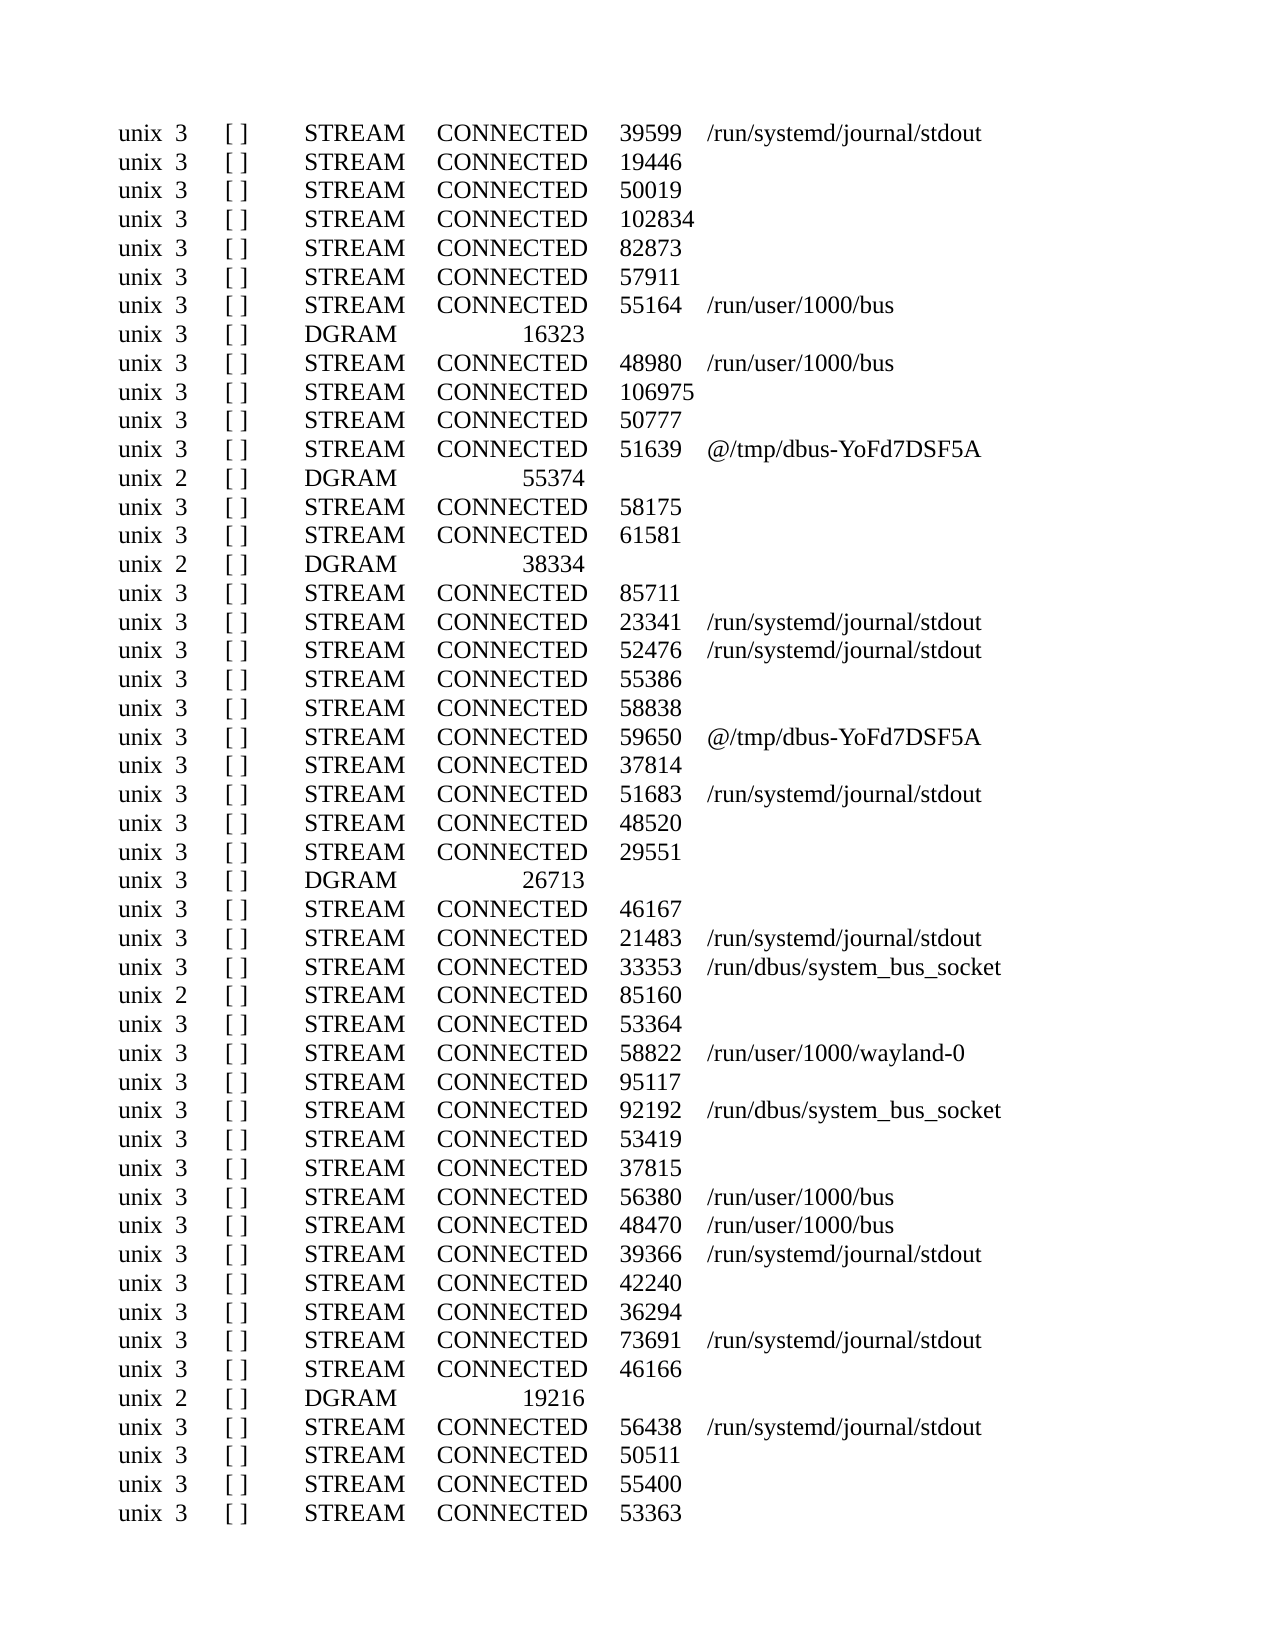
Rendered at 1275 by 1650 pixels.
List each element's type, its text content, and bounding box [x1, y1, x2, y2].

text unix 3 [ ] STREAM CONNECTED 102834 [118, 204, 1157, 233]
text unix 3 [ ] STREAM CONNECTED 85711 [118, 578, 1157, 607]
text unix 3 [ ] STREAM CONNECTED 19446 [118, 147, 1157, 176]
text unix 3 [ ] STREAM CONNECTED 95117 [118, 1067, 1157, 1096]
text unix 3 [ ] STREAM CONNECTED 29551 [118, 837, 1157, 866]
text unix 3 [ ] STREAM CONNECTED 53363 [118, 1498, 1157, 1527]
text unix 3 [ ] STREAM CONNECTED 42240 [118, 1268, 1157, 1297]
text unix 3 [ ] STREAM CONNECTED 106975 [118, 377, 1157, 406]
text unix 3 [ ] DGRAM 26713 [118, 866, 1157, 894]
text unix 3 [ ] STREAM CONNECTED 51683 /run/systemd/journal/stdout [118, 779, 1157, 808]
text unix 3 [ ] STREAM CONNECTED 46167 [118, 894, 1157, 923]
text unix 3 [ ] STREAM CONNECTED 55386 [118, 664, 1157, 693]
text unix 3 [ ] STREAM CONNECTED 21483 /run/systemd/journal/stdout [118, 923, 1157, 952]
text unix 3 [ ] STREAM CONNECTED 39366 /run/systemd/journal/stdout [118, 1239, 1157, 1268]
text unix 3 [ ] STREAM CONNECTED 37815 [118, 1153, 1157, 1182]
text unix 3 [ ] STREAM CONNECTED 59650 @/tmp/dbus-YoFd7DSF5A [118, 722, 1157, 751]
text unix 3 [ ] STREAM CONNECTED 92192 /run/dbus/system_bus_socket [118, 1096, 1157, 1124]
text unix 3 [ ] STREAM CONNECTED 58822 /run/user/1000/wayland-0 [118, 1038, 1157, 1067]
text unix 3 [ ] STREAM CONNECTED 57911 [118, 262, 1157, 291]
text unix 2 [ ] DGRAM 55374 [118, 463, 1157, 492]
text unix 3 [ ] DGRAM 16323 [118, 319, 1157, 348]
text unix 2 [ ] DGRAM 19216 [118, 1383, 1157, 1412]
text unix 3 [ ] STREAM CONNECTED 48520 [118, 808, 1157, 837]
text unix 3 [ ] STREAM CONNECTED 53419 [118, 1124, 1157, 1153]
text unix 3 [ ] STREAM CONNECTED 50511 [118, 1441, 1157, 1469]
text unix 3 [ ] STREAM CONNECTED 56380 /run/user/1000/bus [118, 1182, 1157, 1211]
text unix 3 [ ] STREAM CONNECTED 56438 /run/systemd/journal/stdout [118, 1412, 1157, 1441]
text unix 3 [ ] STREAM CONNECTED 58175 [118, 492, 1157, 521]
text unix 3 [ ] STREAM CONNECTED 73691 /run/systemd/journal/stdout [118, 1326, 1157, 1354]
text unix 3 [ ] STREAM CONNECTED 55164 /run/user/1000/bus [118, 291, 1157, 319]
text unix 3 [ ] STREAM CONNECTED 82873 [118, 233, 1157, 262]
text unix 2 [ ] DGRAM 38334 [118, 549, 1157, 578]
text unix 3 [ ] STREAM CONNECTED 53364 [118, 1009, 1157, 1038]
text unix 3 [ ] STREAM CONNECTED 55400 [118, 1469, 1157, 1498]
text unix 2 [ ] STREAM CONNECTED 85160 [118, 981, 1157, 1009]
text unix 3 [ ] STREAM CONNECTED 39599 /run/systemd/journal/stdout [118, 118, 1157, 147]
text unix 3 [ ] STREAM CONNECTED 48980 /run/user/1000/bus [118, 348, 1157, 377]
text unix 3 [ ] STREAM CONNECTED 50019 [118, 176, 1157, 204]
text unix 3 [ ] STREAM CONNECTED 23341 /run/systemd/journal/stdout [118, 607, 1157, 636]
text unix 3 [ ] STREAM CONNECTED 61581 [118, 521, 1157, 549]
text unix 3 [ ] STREAM CONNECTED 58838 [118, 693, 1157, 722]
text unix 3 [ ] STREAM CONNECTED 46166 [118, 1354, 1157, 1383]
text unix 3 [ ] STREAM CONNECTED 51639 @/tmp/dbus-YoFd7DSF5A [118, 434, 1157, 463]
text unix 3 [ ] STREAM CONNECTED 50777 [118, 406, 1157, 434]
text unix 3 [ ] STREAM CONNECTED 48470 /run/user/1000/bus [118, 1211, 1157, 1239]
text unix 3 [ ] STREAM CONNECTED 52476 /run/systemd/journal/stdout [118, 636, 1157, 664]
text unix 3 [ ] STREAM CONNECTED 37814 [118, 751, 1157, 779]
text unix 3 [ ] STREAM CONNECTED 33353 /run/dbus/system_bus_socket [118, 952, 1157, 981]
text unix 3 [ ] STREAM CONNECTED 36294 [118, 1297, 1157, 1326]
